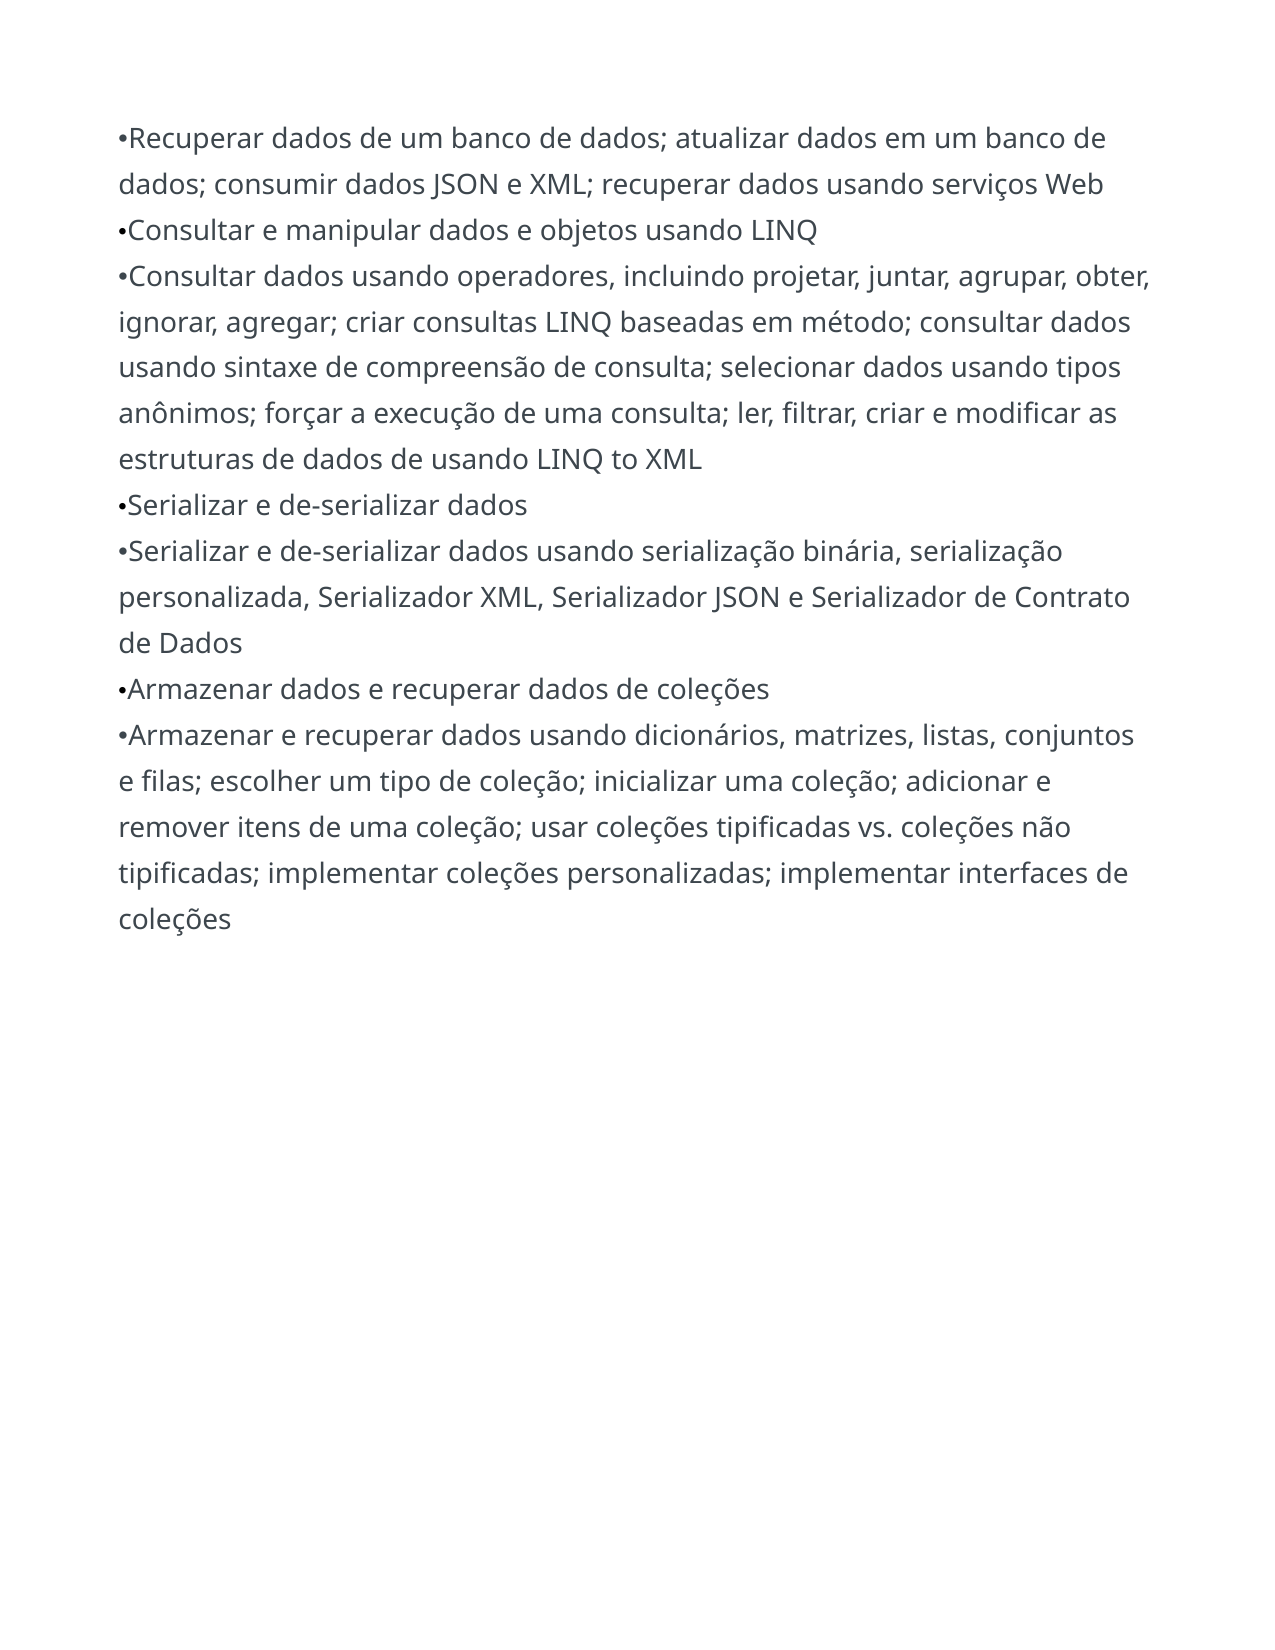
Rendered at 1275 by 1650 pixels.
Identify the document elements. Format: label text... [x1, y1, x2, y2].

list Armazenar dados e recuperar dados de coleções [118, 669, 1157, 708]
list Armazenar e recuperar dados usando dicionários, matrizes, listas, conjuntos e filas; escolher um tipo de coleção; inicializar uma coleção; adicionar e remover itens de uma coleção; usar coleções tipificadas vs. coleções não tipificadas; implementar coleções personalizadas; implementar interfaces de coleções [118, 715, 1157, 937]
list Consultar e manipular dados e objetos usando LINQ [118, 210, 1157, 248]
list Serializar e de-serializar dados usando serialização binária, serialização personalizada, Serializador XML, Serializador JSON e Serializador de Contrato de Dados [118, 532, 1157, 662]
list Serializar e de-serializar dados [118, 486, 1157, 524]
list Consultar dados usando operadores, incluindo projetar, juntar, agrupar, obter, ignorar, agregar; criar consultas LINQ baseadas em método; consultar dados usando sintaxe de compreensão de consulta; selecionar dados usando tipos anônimos; forçar a execução de uma consulta; ler, filtrar, criar e modificar as estruturas de dados de usando LINQ to XML [118, 256, 1157, 478]
list Recuperar dados de um banco de dados; atualizar dados em um banco de dados; consumir dados JSON e XML; recuperar dados usando serviços Web [118, 118, 1157, 202]
